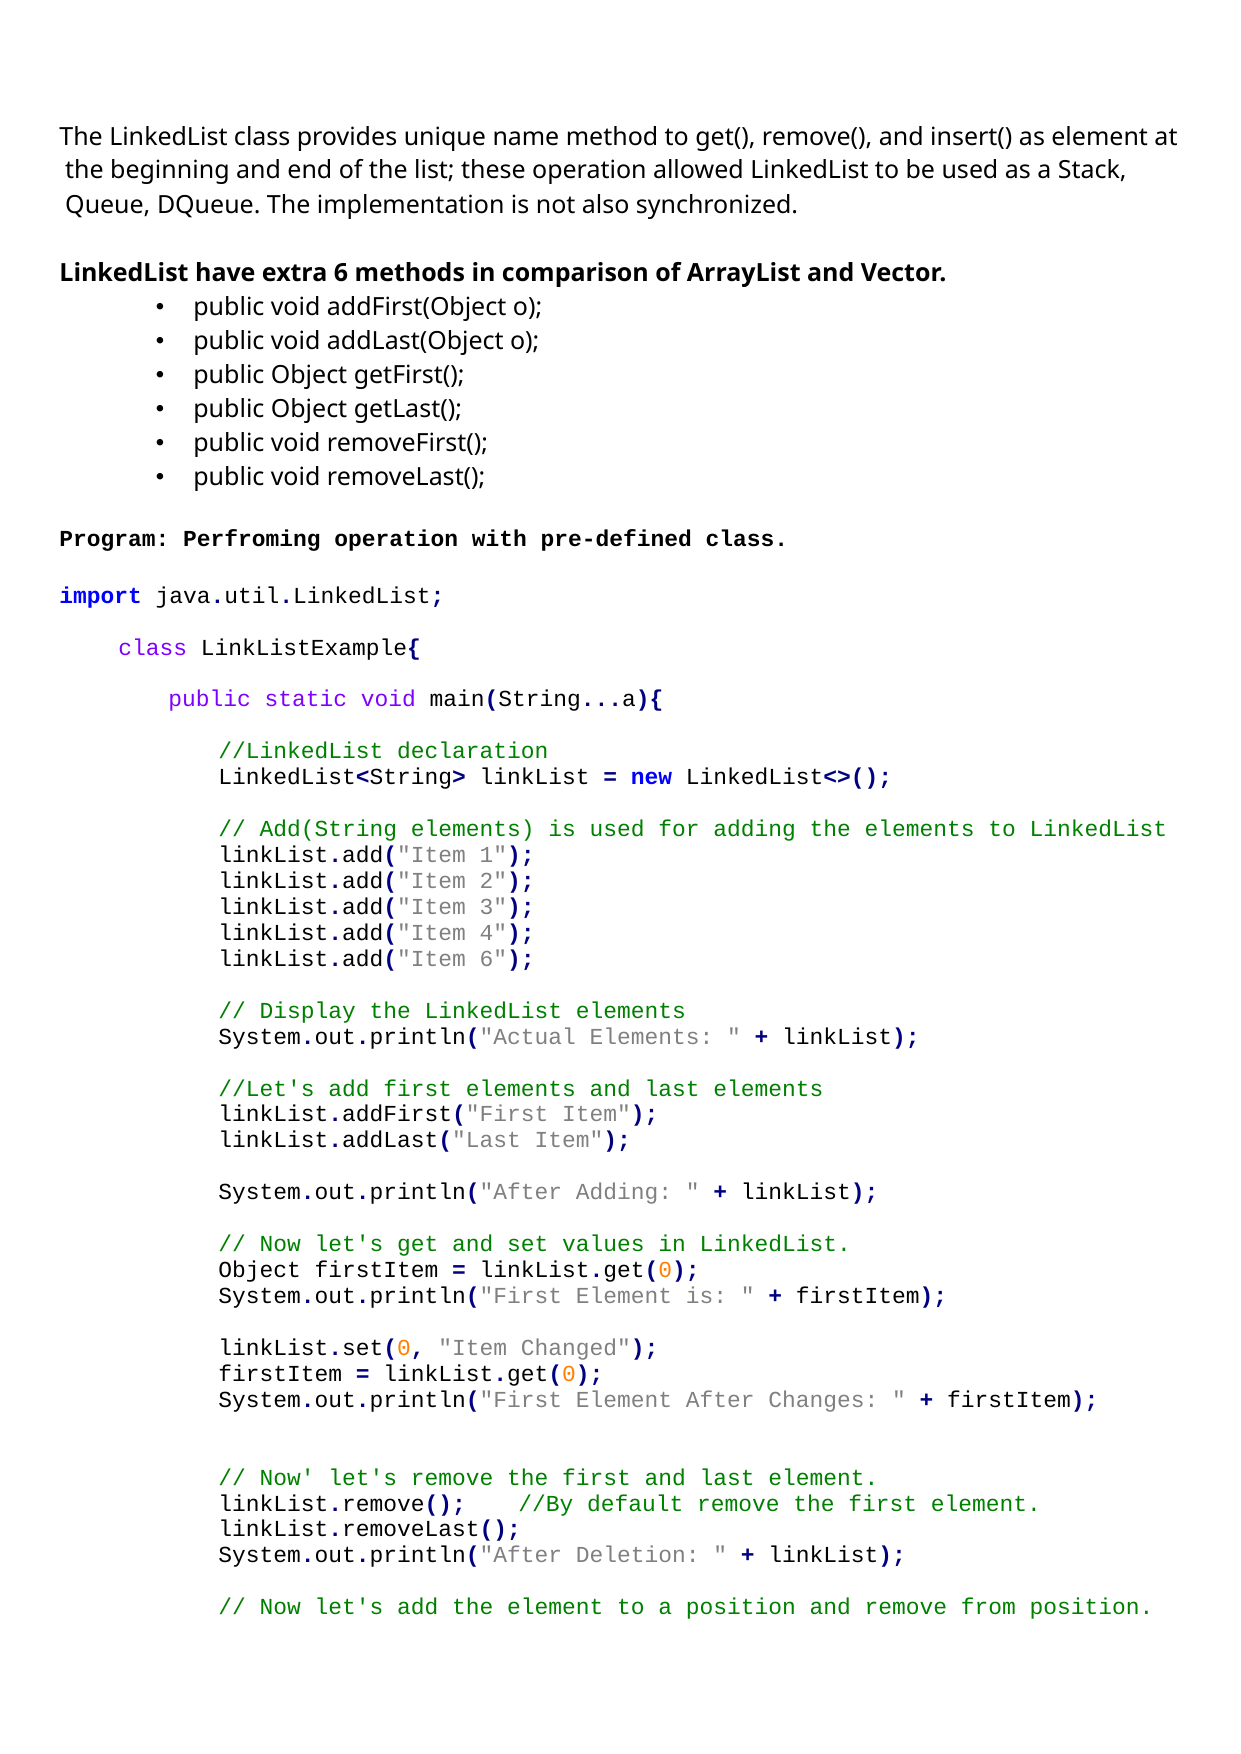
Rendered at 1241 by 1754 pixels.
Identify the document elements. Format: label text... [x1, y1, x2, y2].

text LinkedList<String> linkList = new LinkedList<>(); [118, 766, 1187, 792]
text linkList.addFirst("First Item"); [118, 1103, 1187, 1129]
text //Let's add first elements and last elements [118, 1077, 1187, 1103]
text linkList.addLast("Last Item"); [118, 1129, 1187, 1155]
list public Object getLast(); [156, 391, 1187, 425]
text linkList.add("Item 1"); [118, 843, 1187, 869]
text System.out.println("First Element After Changes: " + firstItem); [118, 1388, 1187, 1414]
text System.out.println("After Deletion: " + linkList); [118, 1544, 1187, 1570]
text // Display the LinkedList elements [118, 999, 1187, 1025]
text linkList.removeLast(); [118, 1518, 1187, 1544]
text System.out.println("First Element is: " + firstItem); [118, 1284, 1187, 1310]
text public static void main(String...a){ [118, 688, 1187, 714]
text System.out.println("Actual Elements: " + linkList); [118, 1025, 1187, 1051]
list public void removeLast(); [156, 459, 1187, 493]
text firstItem = linkList.get(0); [118, 1362, 1187, 1388]
list public void addLast(Object o); [156, 322, 1187, 357]
text System.out.println("After Adding: " + linkList); [118, 1181, 1187, 1207]
text // Now let's add the element to a position and remove from position. [118, 1596, 1187, 1622]
text linkList.add("Item 6"); [118, 947, 1187, 973]
text The LinkedList class provides unique name method to get(), remove(), and insert() as element at the beginning and end of the list; these operation allowed LinkedList to be used as a Stack, Queue, DQueue. The implementation is not also synchronized. [59, 118, 1187, 220]
text LinkedList have extra 6 methods in comparison of ArrayList and Vector. [59, 254, 1187, 288]
text linkList.remove(); //By default remove the first element. [118, 1492, 1187, 1518]
text //LinkedList declaration [118, 740, 1187, 766]
text linkList.add("Item 4"); [118, 921, 1187, 947]
text // Add(String elements) is used for adding the elements to LinkedList [118, 817, 1187, 843]
text linkList.add("Item 3"); [118, 895, 1187, 921]
list public Object getFirst(); [156, 357, 1187, 391]
text Program: Perfroming operation with pre-defined class. [59, 527, 1187, 553]
list public void addFirst(Object o); [156, 288, 1187, 322]
text Object firstItem = linkList.get(0); [118, 1258, 1187, 1284]
text import java.util.LinkedList; [59, 584, 1187, 610]
text linkList.add("Item 2"); [118, 869, 1187, 895]
text linkList.set(0, "Item Changed"); [118, 1336, 1187, 1362]
text // Now' let's remove the first and last element. [118, 1466, 1187, 1492]
text class LinkListExample{ [118, 636, 1187, 662]
list public void removeFirst(); [156, 425, 1187, 459]
text // Now let's get and set values in LinkedList. [118, 1232, 1187, 1258]
